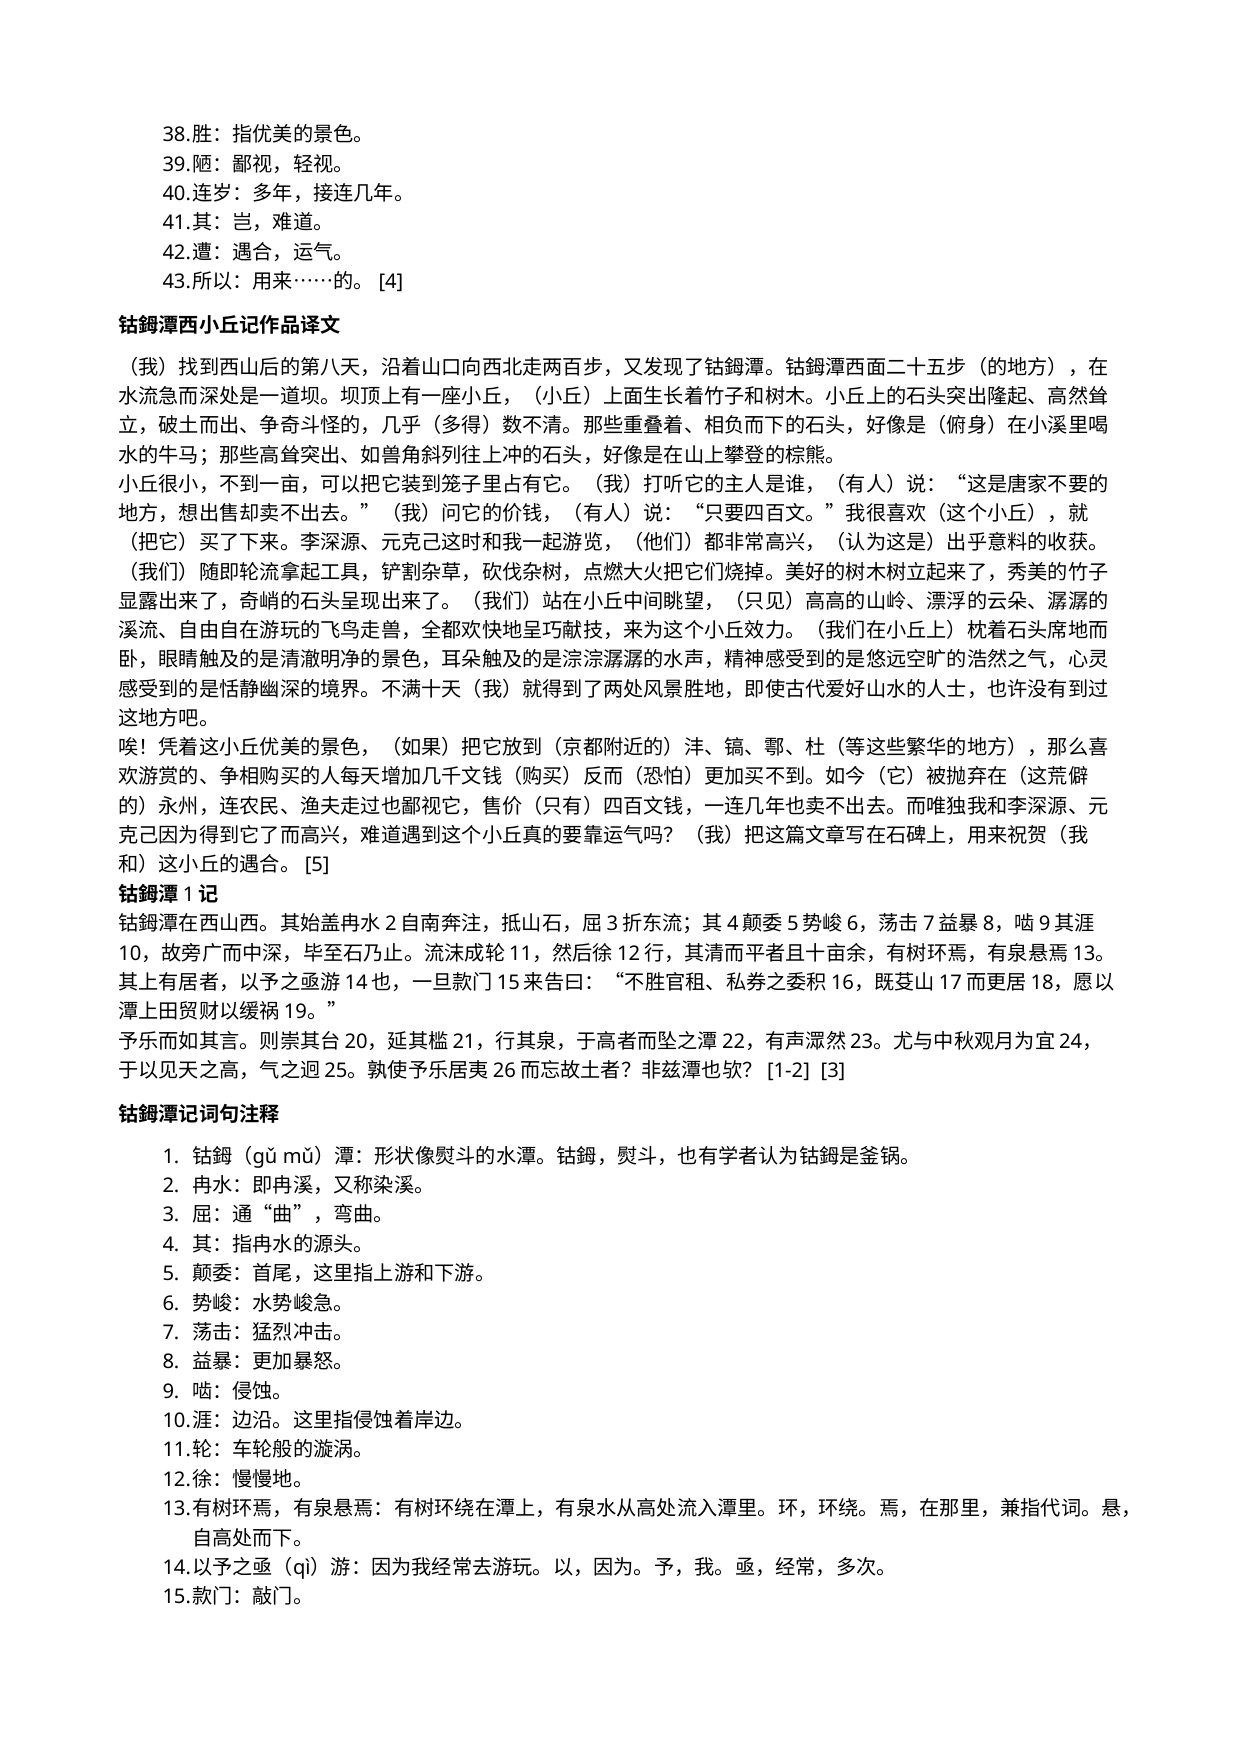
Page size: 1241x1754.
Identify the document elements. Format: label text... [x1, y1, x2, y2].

list 胜：指优美的景色。 [162, 118, 1122, 147]
list 陋：鄙视，轻视。 [162, 147, 1122, 177]
subtitle 钴鉧潭西小丘记作品译文 [118, 309, 1122, 338]
list 款门：敲门。 [162, 1580, 1122, 1609]
list 连岁：多年，接连几年。 [162, 177, 1122, 206]
list 益暴：更加暴怒。 [162, 1345, 1122, 1375]
list 钴鉧（gǔ mǔ）潭：形状像熨斗的水潭。钴鉧，熨斗，也有学者认为钴鉧是釜锅。 [162, 1140, 1122, 1169]
list 荡击：猛烈冲击。 [162, 1316, 1122, 1345]
text 小丘很小，不到一亩，可以把它装到笼子里占有它。（我）打听它的主人是谁，（有人）说：“这是唐家不要的地方，想出售却卖不出去。”（我）问它的价钱，（有人）说：“只要四百文。”我很喜欢（这个小丘），就（把它）买了下来。李深源、元克己这时和我一起游览，（他们）都非常高兴，（认为这是）出乎意料的收获。（我们）随即轮流拿起工具，铲割杂草，砍伐杂树，点燃大火把它们烧掉。美好的树木树立起来了，秀美的竹子显露出来了，奇峭的石头呈现出来了。（我们）站在小丘中间眺望，（只见）高高的山岭、漂浮的云朵、潺潺的溪流、自由自在游玩的飞鸟走兽，全都欢快地呈巧献技，来为这个小丘效力。（我们在小丘上）枕着石头席地而卧，眼睛触及的是清澈明净的景色，耳朵触及的是淙淙潺潺的水声，精神感受到的是悠远空旷的浩然之气，心灵感受到的是恬静幽深的境界。不满十天（我）就得到了两处风景胜地，即使古代爱好山水的人士，也许没有到过这地方吧。 [118, 468, 1122, 731]
text 其上有居者，以予之亟游14也，一旦款门15来告曰：“不胜官租、私券之委积16，既芟山17而更居18，愿以潭上田贸财以缓祸19。” [118, 966, 1122, 1024]
list 屈：通“曲”，弯曲。 [162, 1198, 1122, 1228]
list 遭：遇合，运气。 [162, 236, 1122, 265]
list 冉水：即冉溪，又称染溪。 [162, 1169, 1122, 1198]
subtitle 钴鉧潭记词句注释 [118, 1098, 1122, 1127]
list 其：岂，难道。 [162, 206, 1122, 236]
text 唉！凭着这小丘优美的景色，（如果）把它放到（京都附近的）沣、镐、鄠、杜（等这些繁华的地方），那么喜欢游赏的、争相购买的人每天增加几千文钱（购买）反而（恐怕）更加买不到。如今（它）被抛弃在（这荒僻的）永州，连农民、渔夫走过也鄙视它，售价（只有）四百文钱，一连几年也卖不出去。而唯独我和李深源、元克己因为得到它了而高兴，难道遇到这个小丘真的要靠运气吗？（我）把这篇文章写在石碑上，用来祝贺（我和）这小丘的遇合。 [5] [118, 731, 1122, 878]
list 所以：用来……的。 [4] [162, 265, 1122, 294]
text （我）找到西山后的第八天，沿着山口向西北走两百步，又发现了钴鉧潭。钴鉧潭西面二十五步（的地方），在水流急而深处是一道坝。坝顶上有一座小丘，（小丘）上面生长着竹子和树木。小丘上的石头突出隆起、高然耸立，破土而出、争奇斗怪的，几乎（多得）数不清。那些重叠着、相负而下的石头，好像是（俯身）在小溪里喝水的牛马；那些高耸突出、如兽角斜列往上冲的石头，好像是在山上攀登的棕熊。 [118, 351, 1122, 468]
text 钴鉧潭在西山西。其始盖冉水2自南奔注，抵山石，屈3折东流；其4颠委5势峻6，荡击7益暴8，啮9其涯10，故旁广而中深，毕至石乃止。流沫成轮11，然后徐12行，其清而平者且十亩余，有树环焉，有泉悬焉13。 [118, 907, 1122, 966]
list 颠委：首尾，这里指上游和下游。 [162, 1257, 1122, 1287]
list 有树环焉，有泉悬焉：有树环绕在潭上，有泉水从高处流入潭里。环，环绕。焉，在那里，兼指代词。悬，自高处而下。 [162, 1492, 1122, 1551]
list 啮：侵蚀。 [162, 1375, 1122, 1404]
list 势峻：水势峻急。 [162, 1287, 1122, 1316]
list 以予之亟（qì）游：因为我经常去游玩。以，因为。予，我。亟，经常，多次。 [162, 1551, 1122, 1580]
text 钴鉧潭1记 [118, 878, 1122, 907]
list 轮：车轮般的漩涡。 [162, 1433, 1122, 1463]
text 予乐而如其言。则崇其台20，延其槛21，行其泉，于高者而坠之潭22，有声潀然23。尤与中秋观月为宜24，于以见天之高，气之迥25。孰使予乐居夷26而忘故土者？非兹潭也欤？ [1-2] [3] [118, 1024, 1122, 1083]
list 涯：边沿。这里指侵蚀着岸边。 [162, 1404, 1122, 1433]
list 徐：慢慢地。 [162, 1463, 1122, 1492]
list 其：指冉水的源头。 [162, 1228, 1122, 1257]
